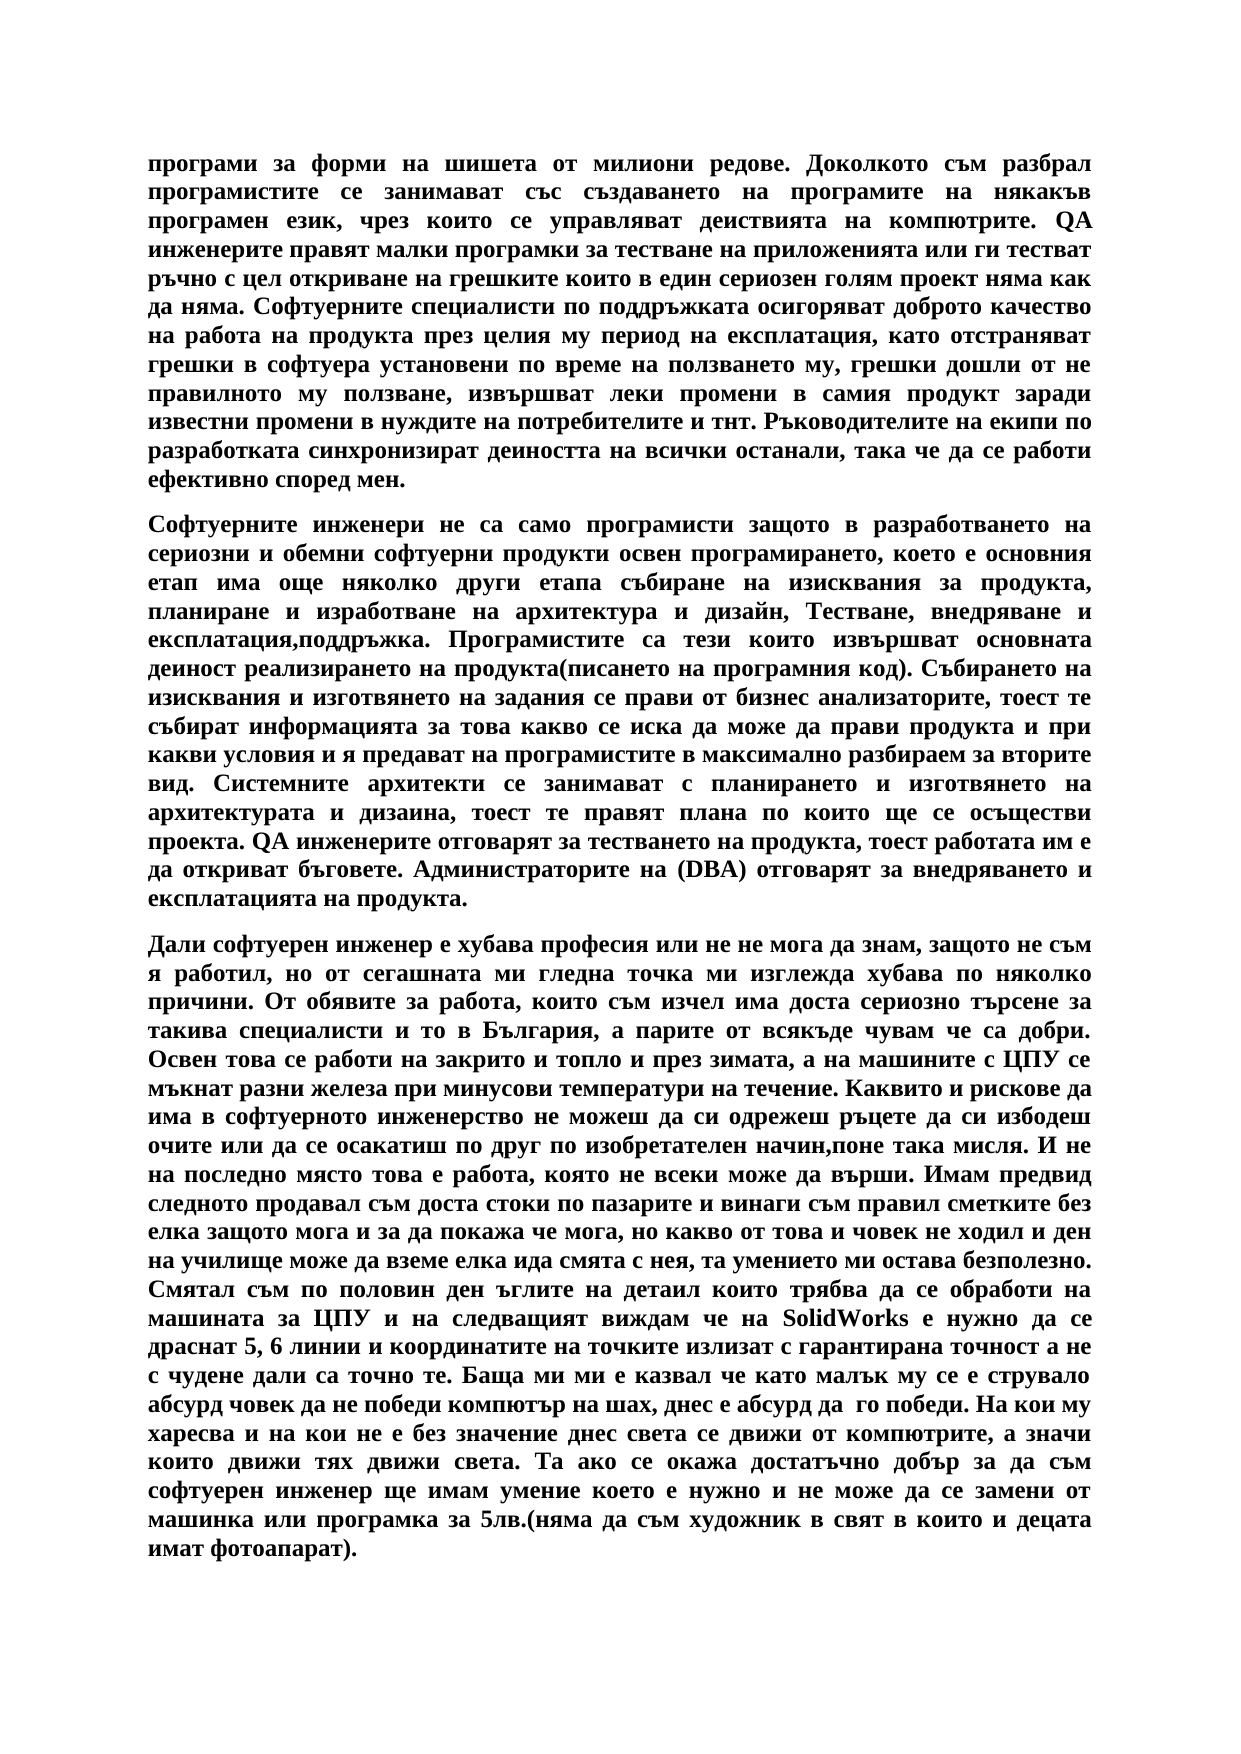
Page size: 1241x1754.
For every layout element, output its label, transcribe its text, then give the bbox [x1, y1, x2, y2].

text програми за форми на шишета от милиони редове. Доколкото съм разбрал програмистите се занимават със създаването на програмите на някакъв програмен език, чрез които се управляват деиствията на компютрите. QA инженерите правят малки програмки за тестване на приложенията или ги тестват ръчно с цел откриване на грешките които в един сериозен голям проект няма как да няма. Софтуерните специалисти по поддръжката осигоряват доброто качество на работа на продукта през целия му период на експлатация, като отстраняват грешки в софтуера установени по време на ползването му, грешки дошли от не правилното му ползване, извършват леки промени в самия продукт заради известни промени в нуждите на потребителите и тнт. Ръководителите на екипи по разработката синхронизират деиността на всички останали, така че да се работи ефективно според мен. [148, 148, 1093, 493]
text Дали софтуерен инженер е хубава професия или не не мога да знам, защото не съм я работил, но от сегашната ми гледна точка ми изглежда хубава по няколко причини. От обявите за работа, които съм изчел има доста сериозно търсене за такива специалисти и то в България, а парите от всякъде чувам че са добри. Освен това се работи на закрито и топло и през зимата, а на машините с ЦПУ се мъкнат разни железа при минусови температури на течение. Каквито и рискове да има в софтуерното инженерство не можеш да си одрежеш ръцете да си избодеш очите или да се осакатиш по друг по изобретателен начин,поне така мисля. И не на последно място това е работа, която не всеки може да върши. Имам предвид следното продавал съм доста стоки по пазарите и винаги съм правил сметките без елка защото мога и за да покажа че мога, но какво от това и човек не ходил и ден на училище може да вземе елка ида смята с нея, та умението ми остава безполезно. Смятал съм по половин ден ъглите на детаил които трябва да се обработи на машината за ЦПУ и на следващият виждам че на SolidWorks е нужно да се драснат 5, 6 линии и координатите на точките излизат с гарантирана точност а не с чудене дали са точно те. Баща ми ми е казвал че като малък му се е струвало абсурд човек да не победи компютър на шах, днес е абсурд да го победи. На кои му харесва и на кои не е без значение днес света се движи от компютрите, а значи които движи тях движи света. Та ако се окажа достатъчно добър за да съм софтуерен инженер ще имам умение което е нужно и не може да се замени от машинка или програмка за 5лв.(няма да съм художник в свят в които и децата имат фотоапарат). [148, 929, 1093, 1561]
text Софтуерните инженери не са само програмисти защото в разработването на сериозни и обемни софтуерни продукти освен програмирането, което е основния етап има още няколко други етапа събиране на изисквания за продукта, планиране и изработване на архитектура и дизайн, Тестване, внедряване и експлатация,поддръжка. Програмистите са тези които извършват основната деиност реализирането на продукта(писането на програмния код). Събирането на изисквания и изготвянето на задания се прави от бизнес анализаторите, тоест те събират информацията за това какво се иска да може да прави продукта и при какви условия и я предават на програмистите в максимално разбираем за вторите вид. Системните архитекти се занимават с планирането и изготвянето на архитектурата и дизаина, тоест те правят плана по които ще се осъществи проекта. QA инженерите отговарят за тестването на продукта, тоест работата им е да откриват бъговете. Администраторите на (DBA) отговарят за внедряването и експлатацията на продукта. [148, 509, 1093, 912]
